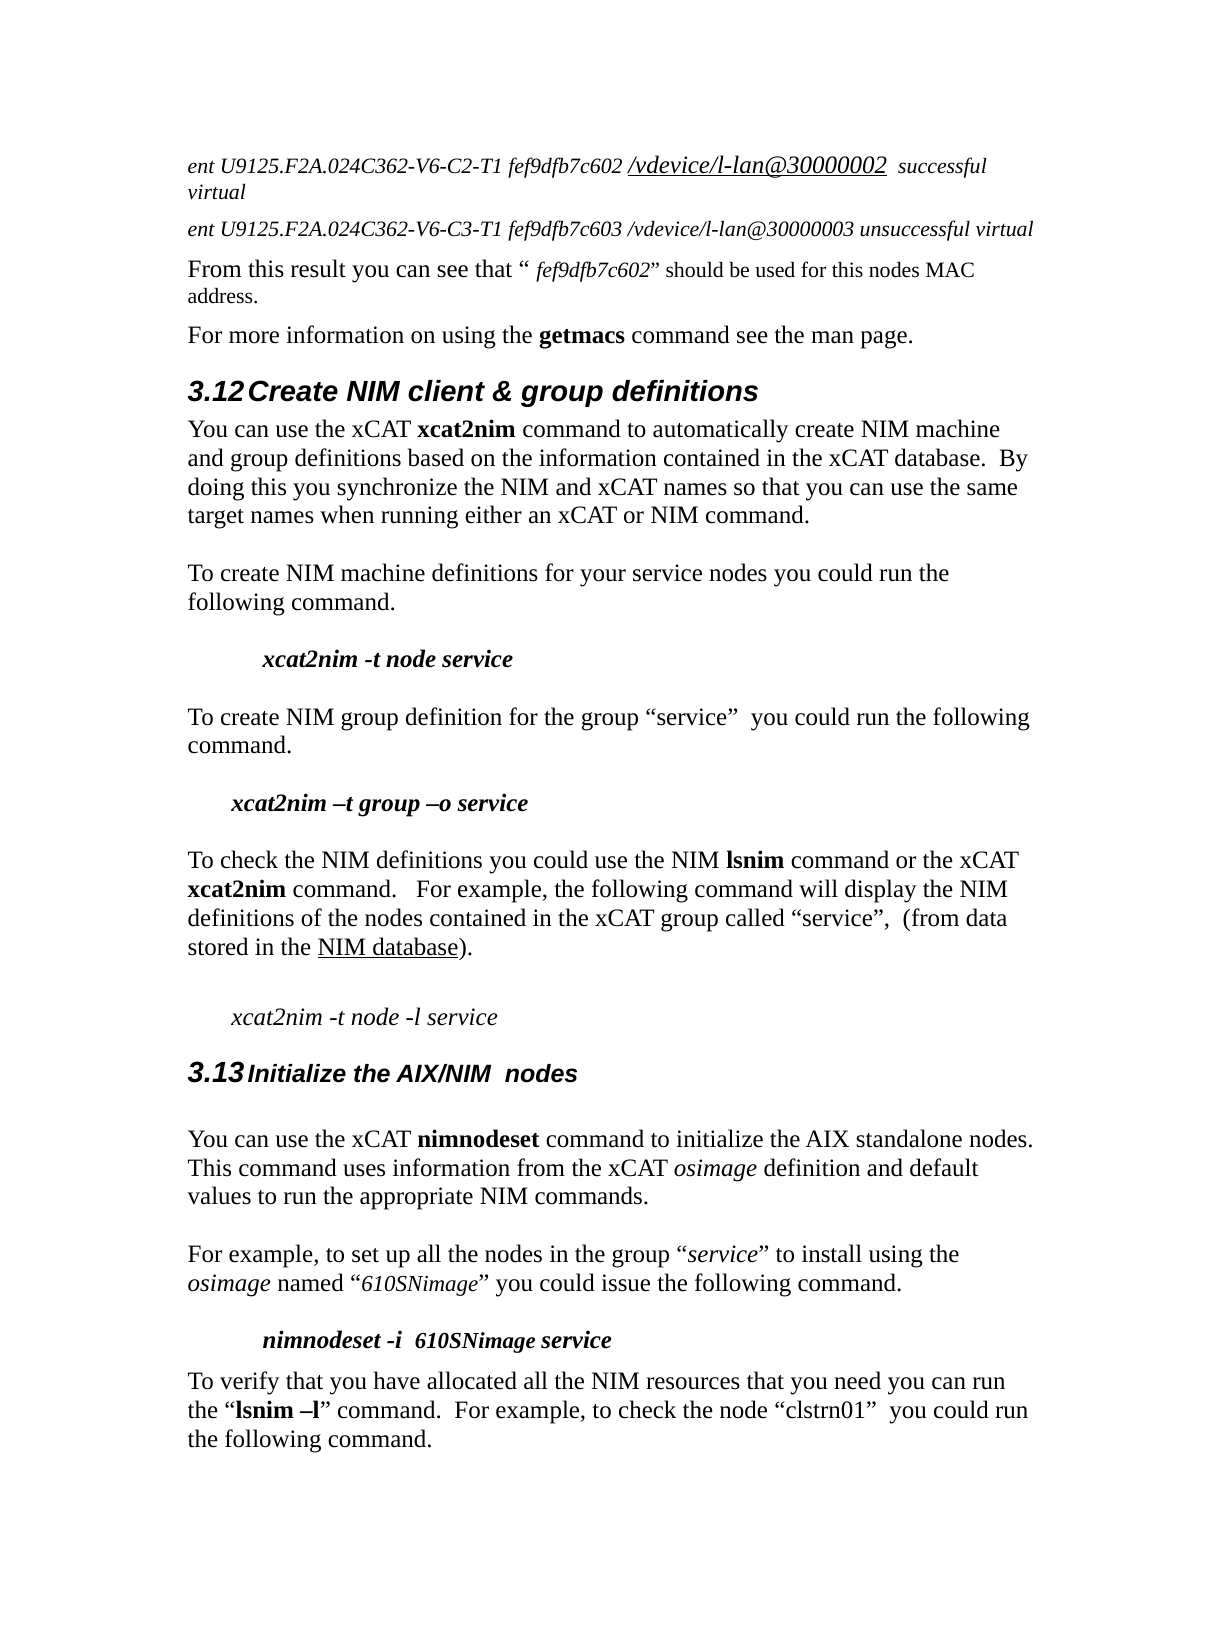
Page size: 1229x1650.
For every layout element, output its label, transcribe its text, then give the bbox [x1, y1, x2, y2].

text For more information on using the getmacs command see the man page. [187, 321, 1041, 349]
text From this result you can see that “ fef9dfb7c602” should be used for this nodes MAC address. [187, 254, 1041, 308]
text You can use the xCAT xcat2nim command to automatically create NIM machine and group definitions based on the information contained in the xCAT database. By doing this you synchronize the NIM and xCAT names so that you can use the same target names when running either an xCAT or NIM command. [187, 414, 1041, 529]
text nimnodeset -i 610SNimage service [262, 1325, 1041, 1354]
text xcat2nim –t group –o service [187, 759, 1041, 817]
text For example, to set up all the nodes in the group “service” to install using the osimage named “610SNimage” you could issue the following command. [187, 1239, 1041, 1296]
text ent U9125.F2A.024C362-V6-C3-T1 fef9dfb7c603 /vdevice/l-lan@30000003 unsuccessful virtual [187, 216, 1041, 242]
text To create NIM group definition for the group “service” you could run the following command. [187, 702, 1041, 759]
text To check the NIM definitions you could use the NIM lsnim command or the xCAT xcat2nim command. For example, the following command will display the NIM definitions of the nodes contained in the xCAT group called “service”, (from data stored in the NIM database). [187, 845, 1041, 960]
text To verify that you have allocated all the NIM resources that you need you can run the “lsnim –l” command. For example, to check the node “clstrn01” you could run the following command. [187, 1366, 1041, 1453]
text ent U9125.F2A.024C362-V6-C2-T1 fef9dfb7c602 /vdevice/l-lan@30000002 successful virtual [187, 150, 1041, 204]
subtitle Create NIM client & group definitions [187, 374, 1041, 408]
text xcat2nim -t node service [187, 644, 1041, 673]
text To create NIM machine definitions for your service nodes you could run the following command. [187, 558, 1041, 615]
text You can use the xCAT nimnodeset command to initialize the AIX standalone nodes. This command uses information from the xCAT osimage definition and default values to run the appropriate NIM commands. [187, 1124, 1041, 1210]
text xcat2nim -t node -l service [187, 1002, 1041, 1030]
subtitle Initialize the AIX/NIM nodes [187, 1055, 1041, 1089]
